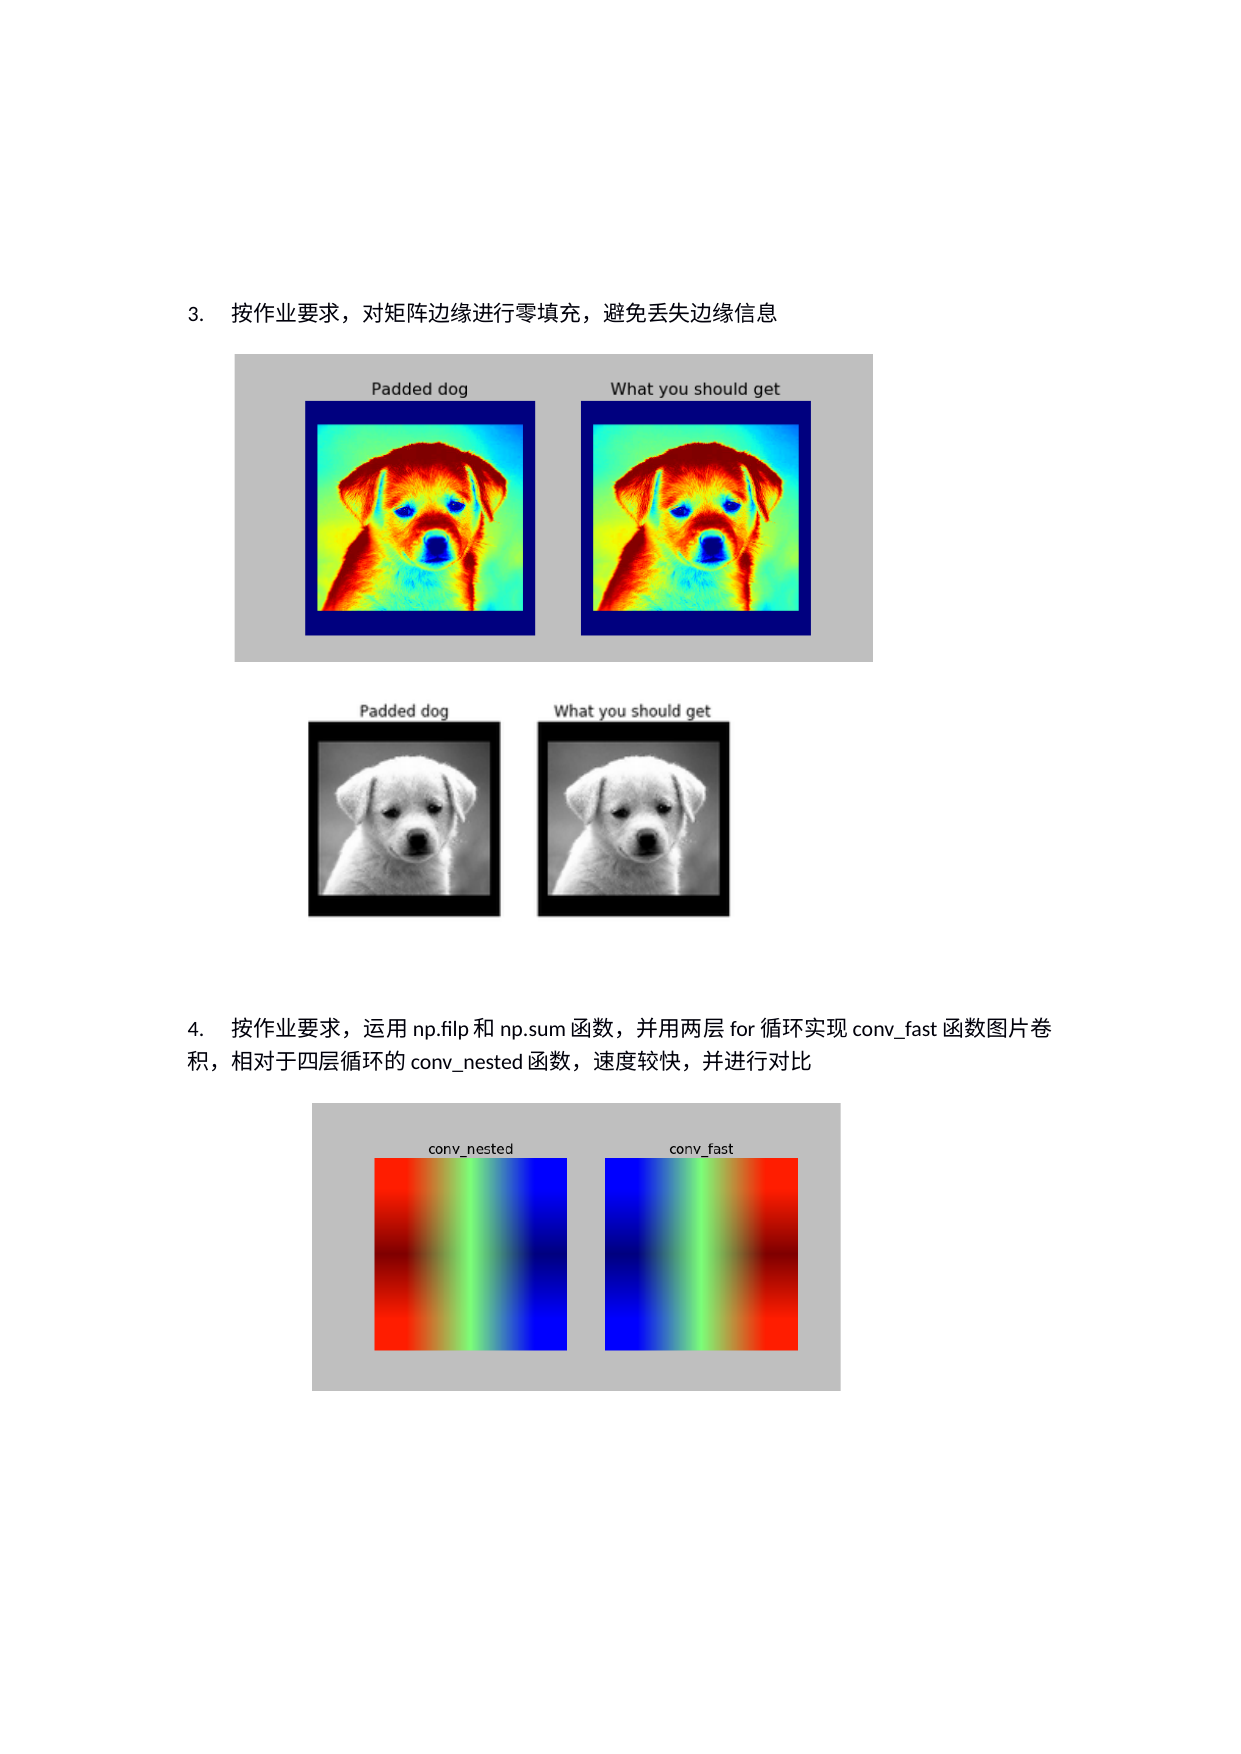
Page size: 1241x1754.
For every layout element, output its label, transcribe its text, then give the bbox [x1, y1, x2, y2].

text 4. 按作业要求，运用np.filp和np.sum函数，并用两层for循环实现conv_fast函数图片卷积，相对于四层循环的conv_nested函数，速度较快，并进行对比 [187, 1007, 1053, 1072]
text 3. 按作业要求，对矩阵边缘进行零填充，避免丢失边缘信息 [187, 292, 1053, 324]
picture [234, 354, 873, 662]
picture [312, 1103, 841, 1391]
picture [246, 691, 850, 943]
